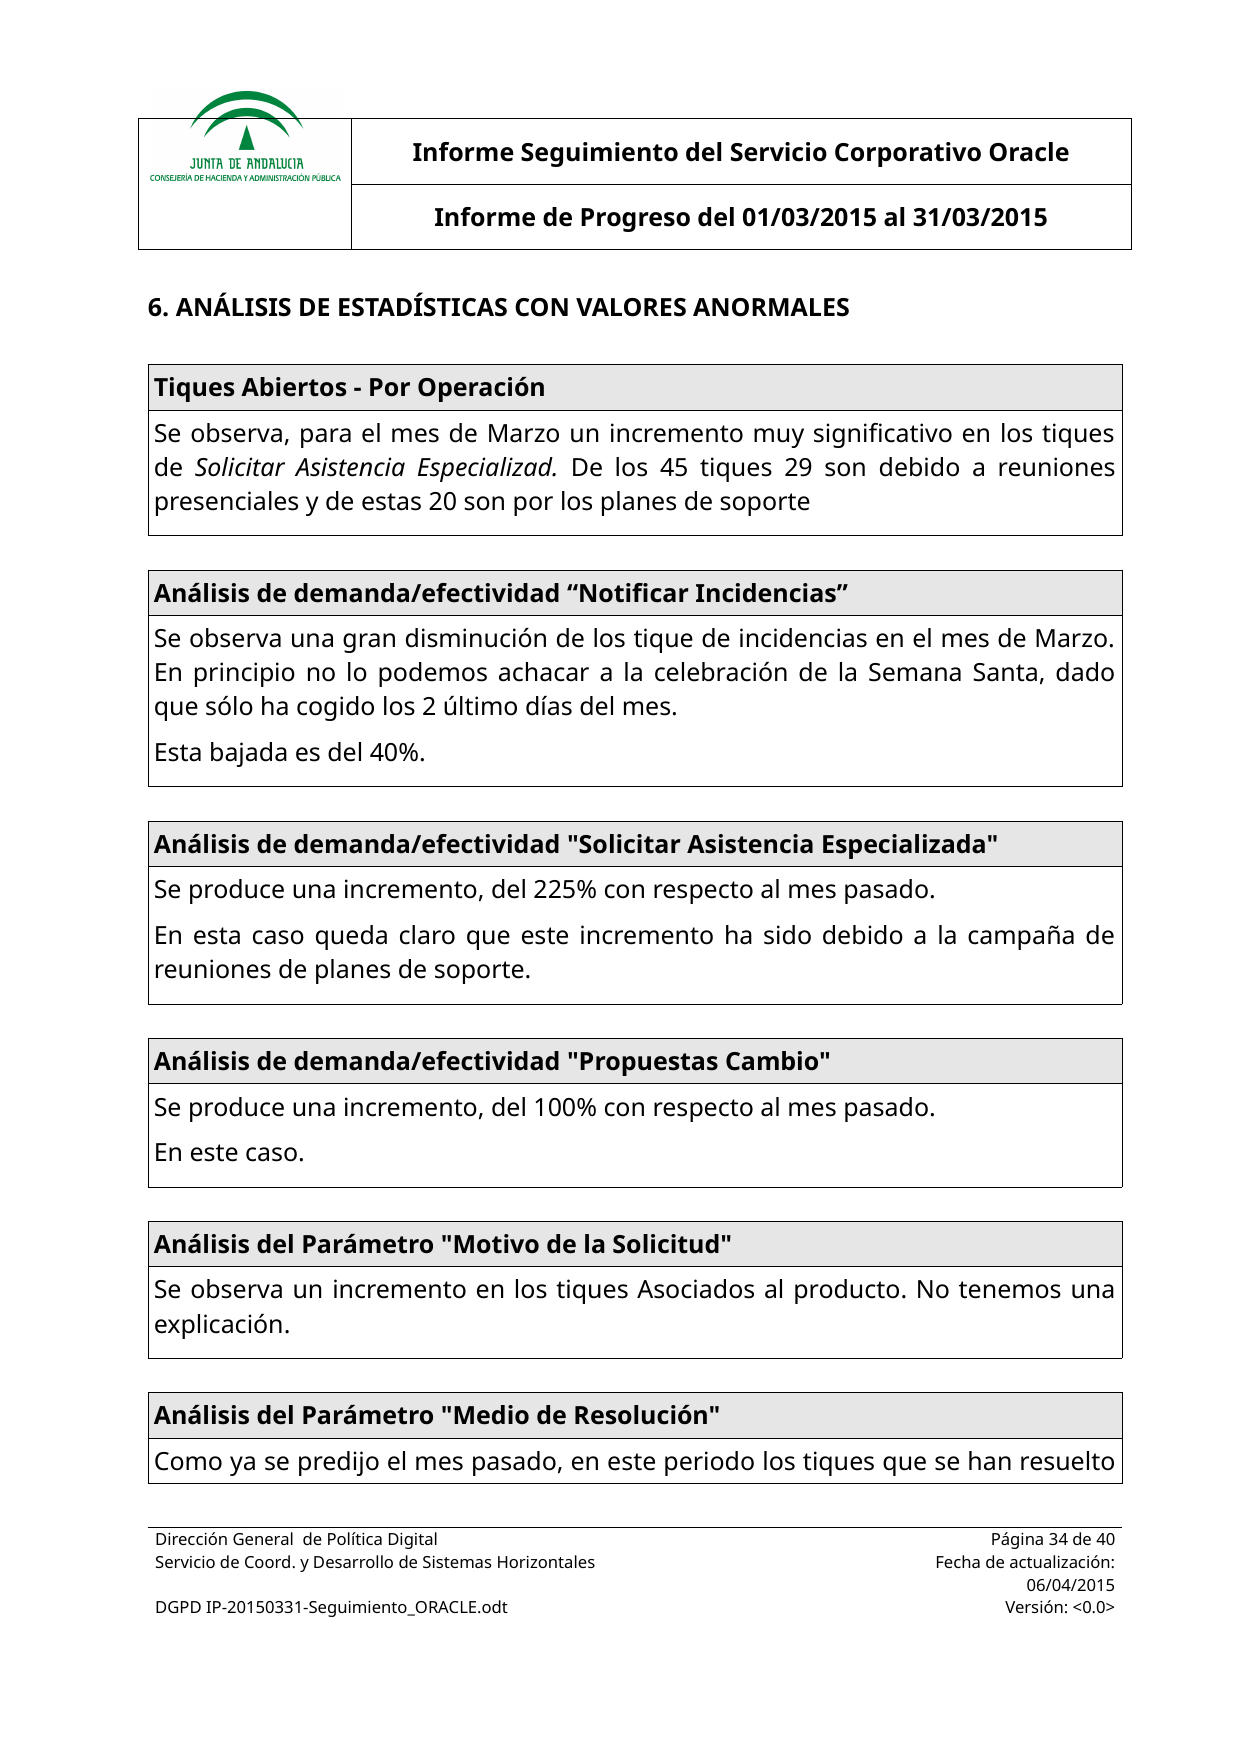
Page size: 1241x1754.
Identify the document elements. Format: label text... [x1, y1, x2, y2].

table_header Tiques Abiertos - Por Operación [149, 365, 1122, 410]
table_header Análisis del Parámetro "Medio de Resolución" [149, 1393, 1122, 1438]
table_cell Se observa un incremento en los tiques Asociados al producto. No tenemos una explicación. [149, 1267, 1122, 1358]
table_cell Se produce una incremento, del 100% con respecto al mes pasado. En este caso. [149, 1084, 1122, 1187]
table_cell Como ya se predijo el mes pasado, en este periodo los tiques que se han resuelto [149, 1439, 1122, 1483]
table_header Análisis de demanda/efectividad “Notificar Incidencias” [149, 571, 1122, 615]
table_cell Se observa una gran disminución de los tique de incidencias en el mes de Marzo. En principio no lo podemos achacar a la celebración de la Semana Santa, dado que sólo ha cogido los 2 último días del mes. Esta bajada es del 40%. [149, 616, 1122, 786]
table_header Análisis de demanda/efectividad "Solicitar Asistencia Especializada" [149, 822, 1122, 866]
table_header Análisis del Parámetro "Motivo de la Solicitud" [149, 1222, 1122, 1266]
table_cell Se produce una incremento, del 225% con respecto al mes pasado. En esta caso queda claro que este incremento ha sido debido a la campaña de reuniones de planes de soporte. [149, 867, 1122, 1003]
table_cell Se observa, para el mes de Marzo un incremento muy significativo en los tiques de Solicitar Asistencia Especializad. De los 45 tiques 29 son debido a reuniones presenciales y de estas 20 son por los planes de soporte [149, 411, 1122, 535]
subtitle ANÁLISIS DE ESTADÍSTICAS CON VALORES ANORMALES [148, 290, 1122, 324]
picture [149, 89, 342, 118]
table_header Análisis de demanda/efectividad "Propuestas Cambio" [149, 1039, 1122, 1083]
picture [149, 119, 342, 182]
